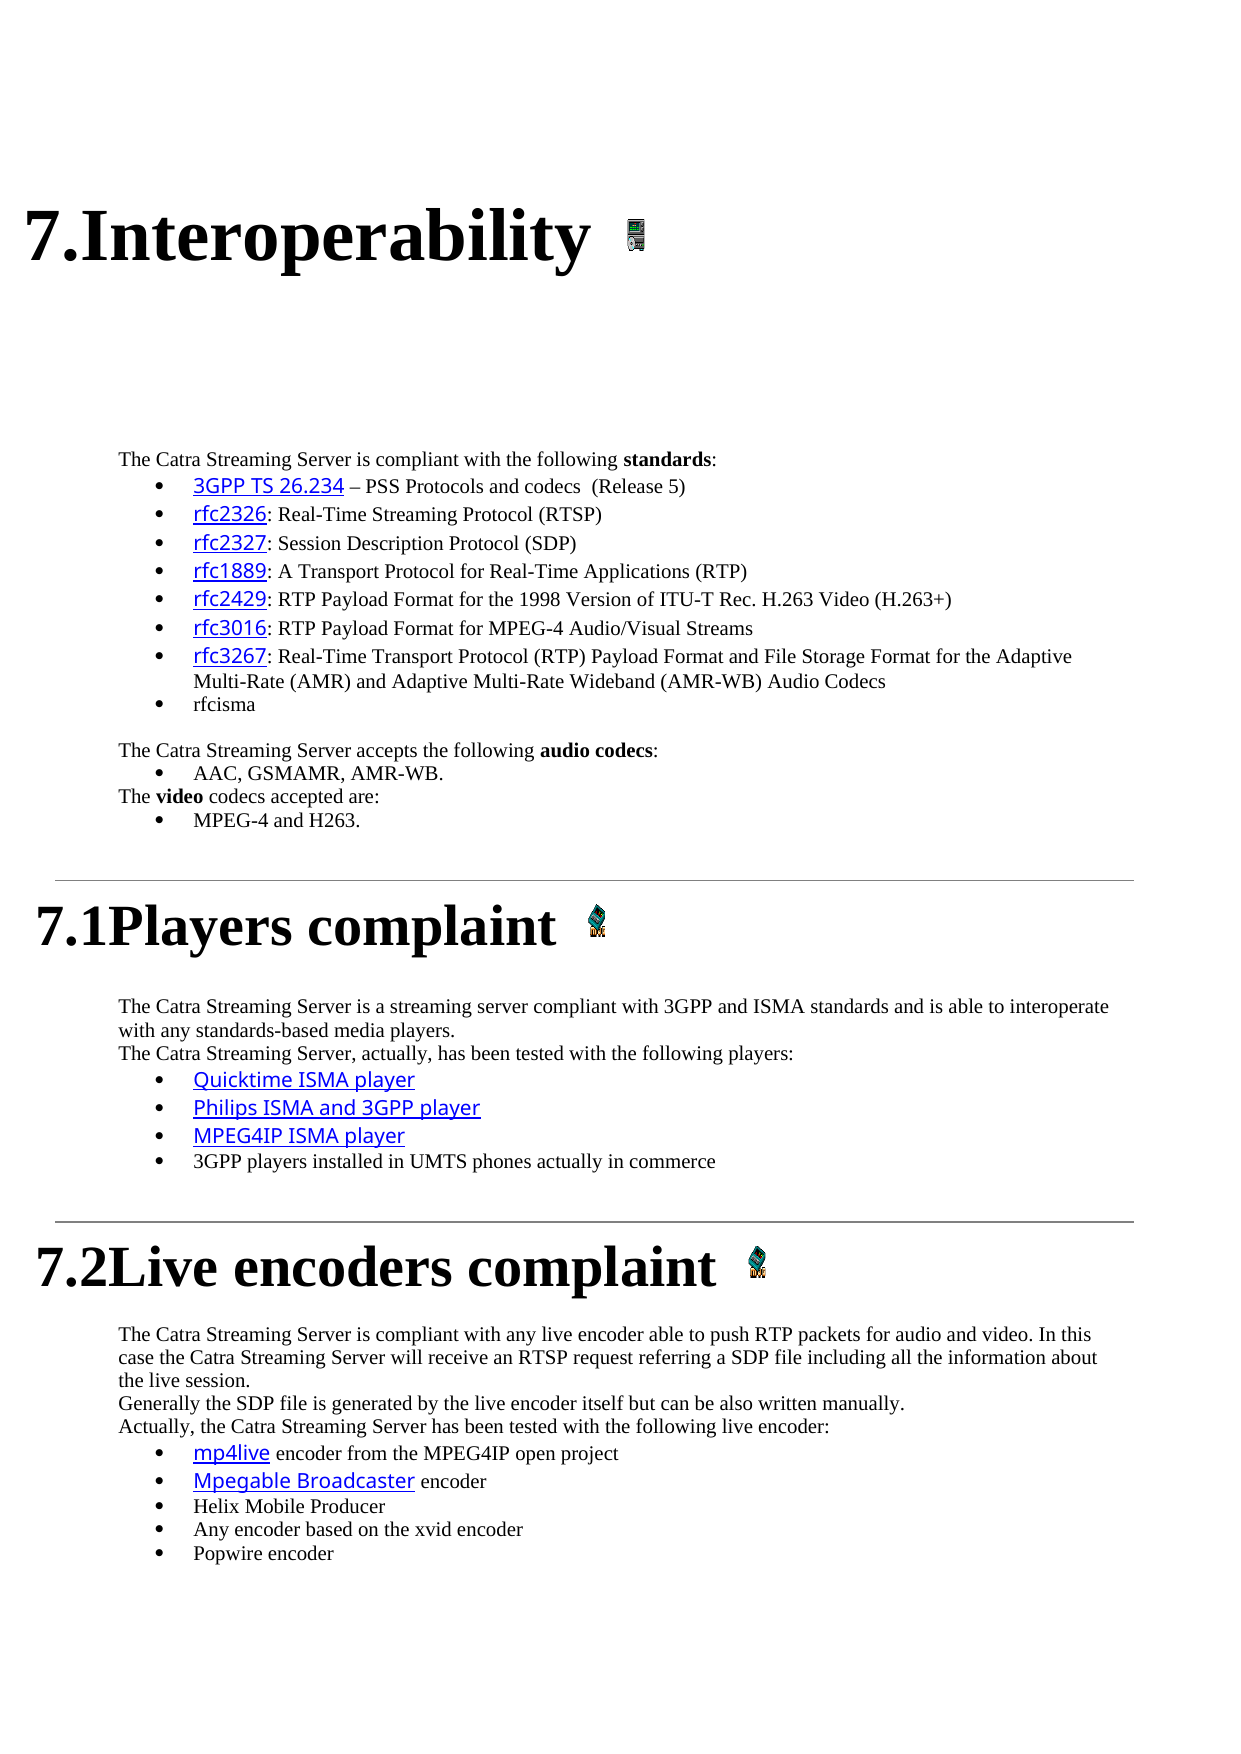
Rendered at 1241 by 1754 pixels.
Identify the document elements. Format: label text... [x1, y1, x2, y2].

text The Catra Streaming Server is compliant with the following standards: [118, 448, 1122, 471]
list rfc2326: Real-Time Streaming Protocol (RTSP) [156, 499, 1122, 528]
subtitle Interoperability [24, 210, 1122, 273]
subtitle Live encoders complaint [55, 1223, 1134, 1299]
list rfcisma [156, 693, 1122, 716]
list rfc2429: RTP Payload Format for the 1998 Version of ITU-T Rec. H.263 Video (H.263+) [156, 584, 1122, 613]
list Mpegable Broadcaster encoder [156, 1467, 1122, 1495]
list MPEG-4 and H263. [156, 808, 1122, 832]
text The Catra Streaming Server, actually, has been tested with the following players: [118, 1042, 1122, 1065]
picture [627, 219, 645, 251]
list MPEG4IP ISMA player [156, 1122, 1122, 1150]
list Popwire encoder [156, 1541, 1122, 1564]
list rfc2327: Session Description Protocol (SDP) [156, 528, 1122, 556]
list Philips ISMA and 3GPP player [156, 1093, 1122, 1122]
text Actually, the Catra Streaming Server has been tested with the following live encoder: [118, 1415, 1122, 1438]
list Any encoder based on the xvid encoder [156, 1518, 1122, 1541]
list Quicktime ISMA player [156, 1065, 1122, 1093]
text The Catra Streaming Server is compliant with any live encoder able to push RTP packets for audio and video. In this case the Catra Streaming Server will receive an RTSP request referring a SDP file including all the information about the live session. [118, 1323, 1122, 1392]
list Helix Mobile Producer [156, 1495, 1122, 1518]
list 3GPP TS 26.234 – PSS Protocols and codecs (Release 5) [156, 471, 1122, 499]
text Generally the SDP file is generated by the live encoder itself but can be also written manually. [118, 1392, 1122, 1415]
list rfc3016: RTP Payload Format for MPEG-4 Audio/Visual Streams [156, 613, 1122, 641]
subtitle Players complaint [55, 881, 1134, 958]
text The Catra Streaming Server accepts the following audio codecs: [118, 739, 1122, 762]
picture [588, 904, 605, 937]
list mp4live encoder from the MPEG4IP open project [156, 1438, 1122, 1467]
list rfc1889: A Transport Protocol for Real-Time Applications (RTP) [156, 556, 1122, 584]
text The Catra Streaming Server is a streaming server compliant with 3GPP and ISMA standards and is able to interoperate with any standards-based media players. [118, 995, 1122, 1042]
text The video codecs accepted are: [118, 785, 1122, 808]
list AAC, GSMAMR, AMR-WB. [156, 762, 1122, 785]
list rfc3267: Real-Time Transport Protocol (RTP) Payload Format and File Storage Format for the Adaptive Multi-Rate (AMR) and Adaptive Multi-Rate Wideband (AMR-WB) Audio Codecs [156, 641, 1122, 693]
list 3GPP players installed in UMTS phones actually in commerce [156, 1150, 1122, 1173]
picture [748, 1246, 766, 1278]
